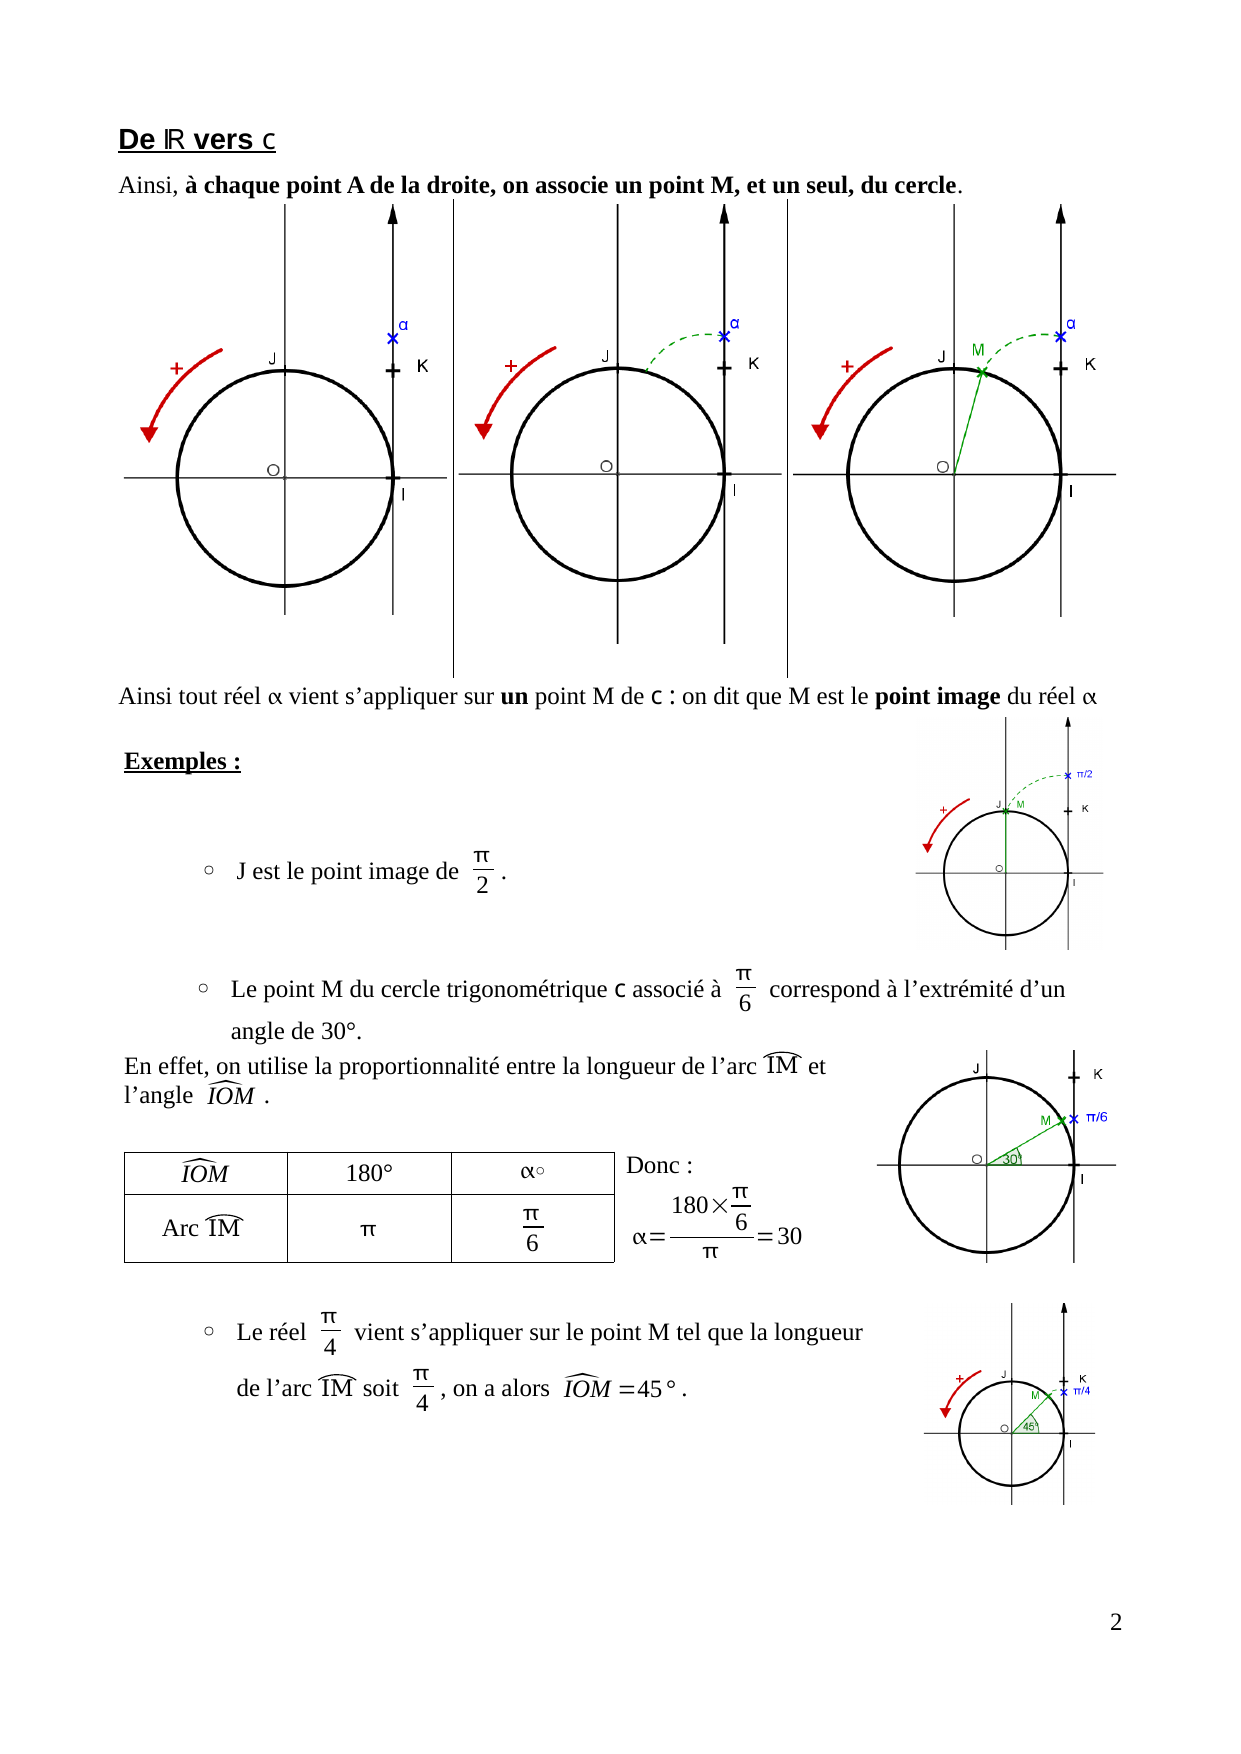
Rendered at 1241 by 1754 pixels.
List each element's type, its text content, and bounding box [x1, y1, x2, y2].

table_header [118, 199, 453, 678]
table_header [788, 199, 1122, 678]
table_header [125, 1153, 287, 1194]
list Le point M du cercle trigonométrique c associé à correspond à l’extrémité d’un angle de 30°. [193, 960, 1122, 1045]
table_cell [118, 1116, 620, 1297]
table_cell [452, 1195, 614, 1262]
text Ainsi, à chaque point A de la droite, on associe un point M, et un seul, du cercle. [118, 170, 1122, 199]
table_header [896, 712, 1123, 960]
table_header Exemples : [118, 712, 896, 781]
text Ainsi tout réel  vient s’appliquer sur un point M de c : on dit que M est le point image du réel  [118, 678, 1122, 712]
subtitle De ℝ vers c [118, 118, 1122, 158]
table_cell [288, 1195, 451, 1262]
table_header [896, 1298, 1123, 1539]
table_cell Arc [125, 1195, 287, 1262]
table_cell J est le point image de . [118, 781, 896, 960]
table_header En effet, on utilise la proportionnalité entre la longueur de l’arc et l’angle . [118, 1045, 871, 1116]
table_header Le réel vient s’appliquer sur le point M tel que la longueur de l’arc soit , on a alors . [118, 1298, 896, 1539]
table_header 180° [288, 1153, 451, 1194]
table_header [871, 1045, 1122, 1297]
table_header ° [452, 1153, 614, 1194]
table_cell Donc : [620, 1116, 871, 1297]
table_header [454, 199, 787, 678]
